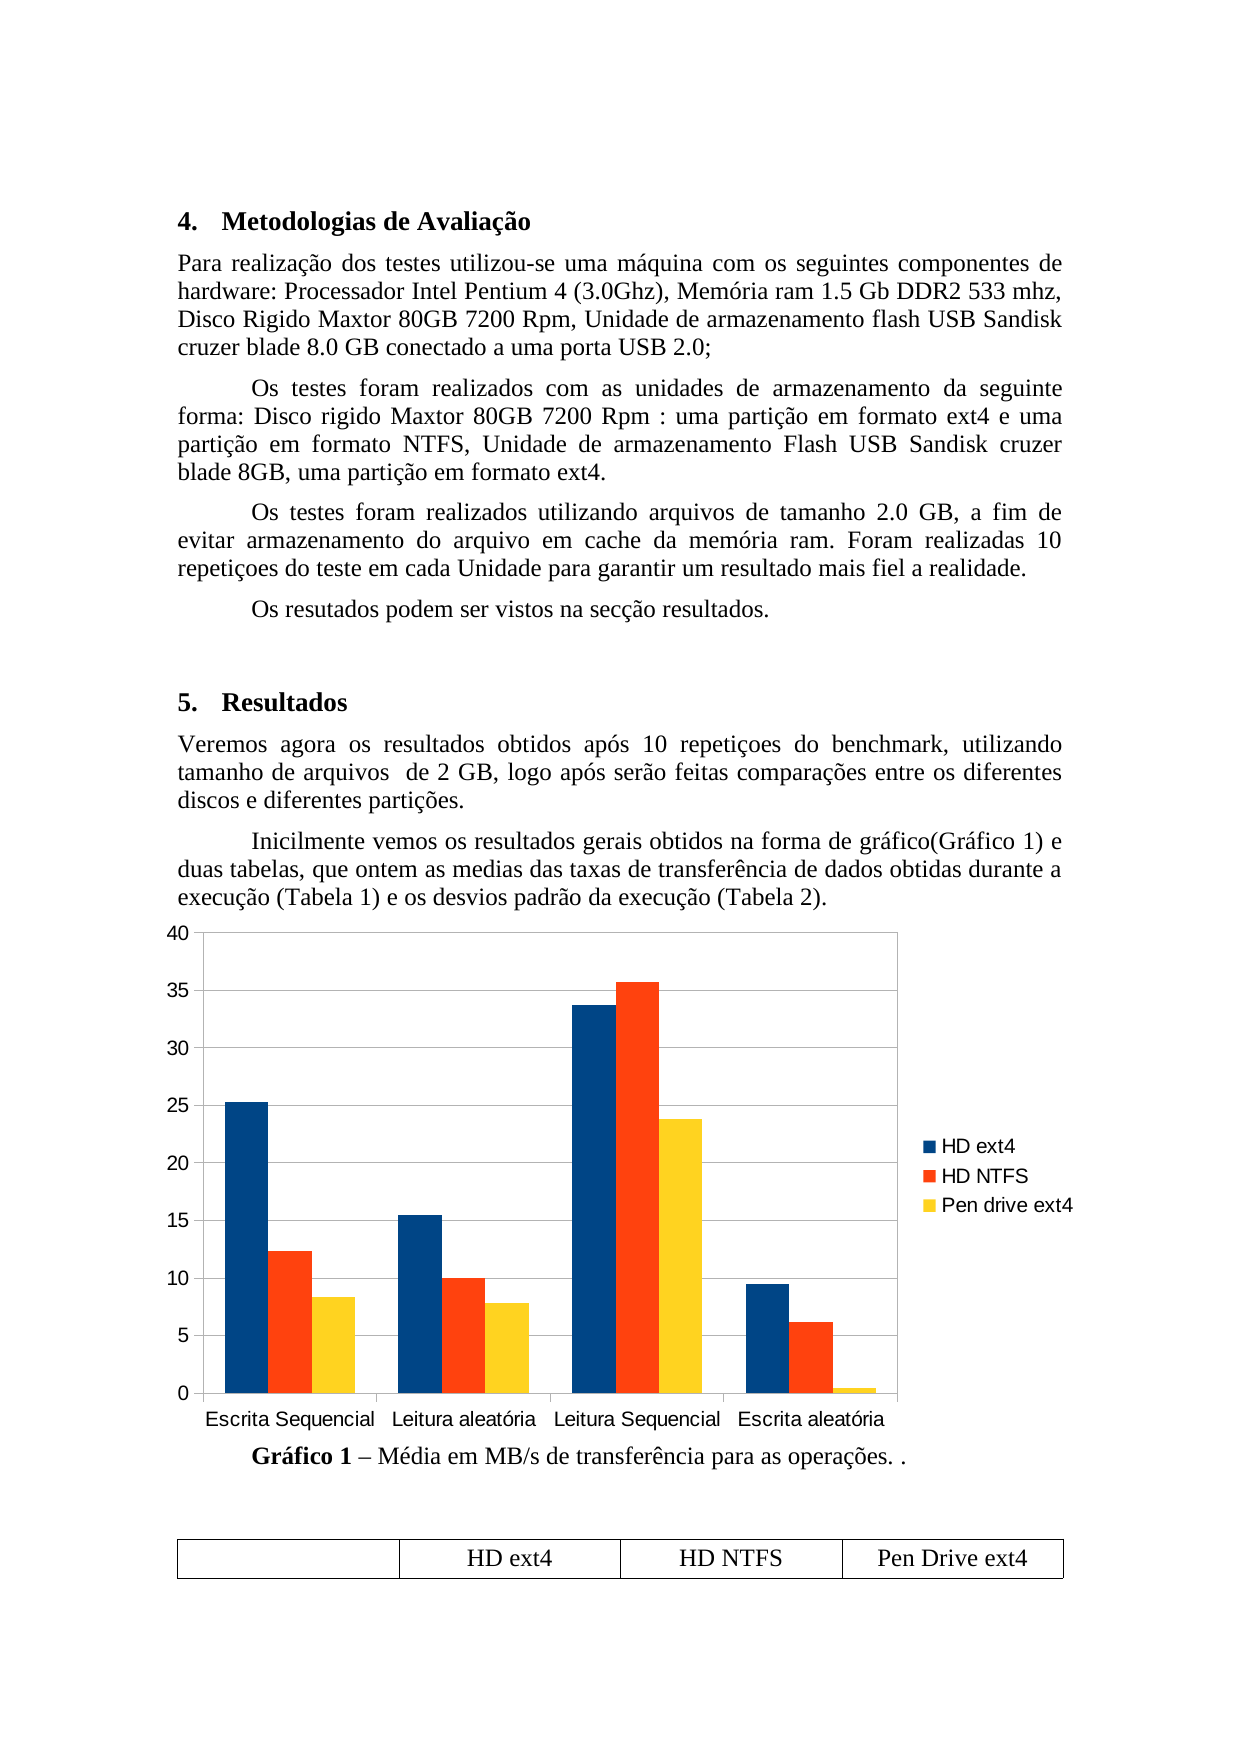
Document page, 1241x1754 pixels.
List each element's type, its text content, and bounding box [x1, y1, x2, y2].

text Os resutados podem ser vistos na secção resultados. [177, 594, 1063, 622]
table_header [178, 1540, 399, 1578]
title Metodologias de Avaliação [177, 207, 1063, 237]
text Os testes foram realizados utilizando arquivos de tamanho 2.0 GB, a fim de evitar armazenamento do arquivo em cache da memória ram. Foram realizadas 10 repetiçoes do teste em cada Unidade para garantir um resultado mais fiel a realidade. [177, 498, 1063, 582]
table_header Pen Drive ext4 [843, 1540, 1063, 1578]
text Veremos agora os resultados obtidos após 10 repetiçoes do benchmark, utilizando tamanho de arquivos de 2 GB, logo após serão feitas comparações entre os diferentes discos e diferentes partições. [177, 730, 1063, 814]
text Os testes foram realizados com as unidades de armazenamento da seguinte forma: Disco rigido Maxtor 80GB 7200 Rpm : uma partição em formato ext4 e uma partição em formato NTFS, Unidade de armazenamento Flash USB Sandisk cruzer blade 8GB, uma partição em formato ext4. [177, 373, 1063, 486]
text Gráfico 1 – Média em MB/s de transferência para as operações. . [177, 923, 1063, 1470]
text Inicilmente vemos os resultados gerais obtidos na forma de gráfico(Gráfico 1) e duas tabelas, que ontem as medias das taxas de transferência de dados obtidas durante a execução (Tabela 1) e os desvios padrão da execução (Tabela 2). [177, 827, 1063, 911]
table_header HD ext4 [400, 1540, 620, 1578]
title Resultados [177, 688, 1063, 718]
table_header HD NTFS [621, 1540, 842, 1578]
text Para realização dos testes utilizou-se uma máquina com os seguintes componentes de hardware: Processador Intel Pentium 4 (3.0Ghz), Memória ram 1.5 Gb DDR2 533 mhz, Disco Rigido Maxtor 80GB 7200 Rpm, Unidade de armazenamento flash USB Sandisk cruzer blade 8.0 GB conectado a uma porta USB 2.0; [177, 249, 1063, 361]
